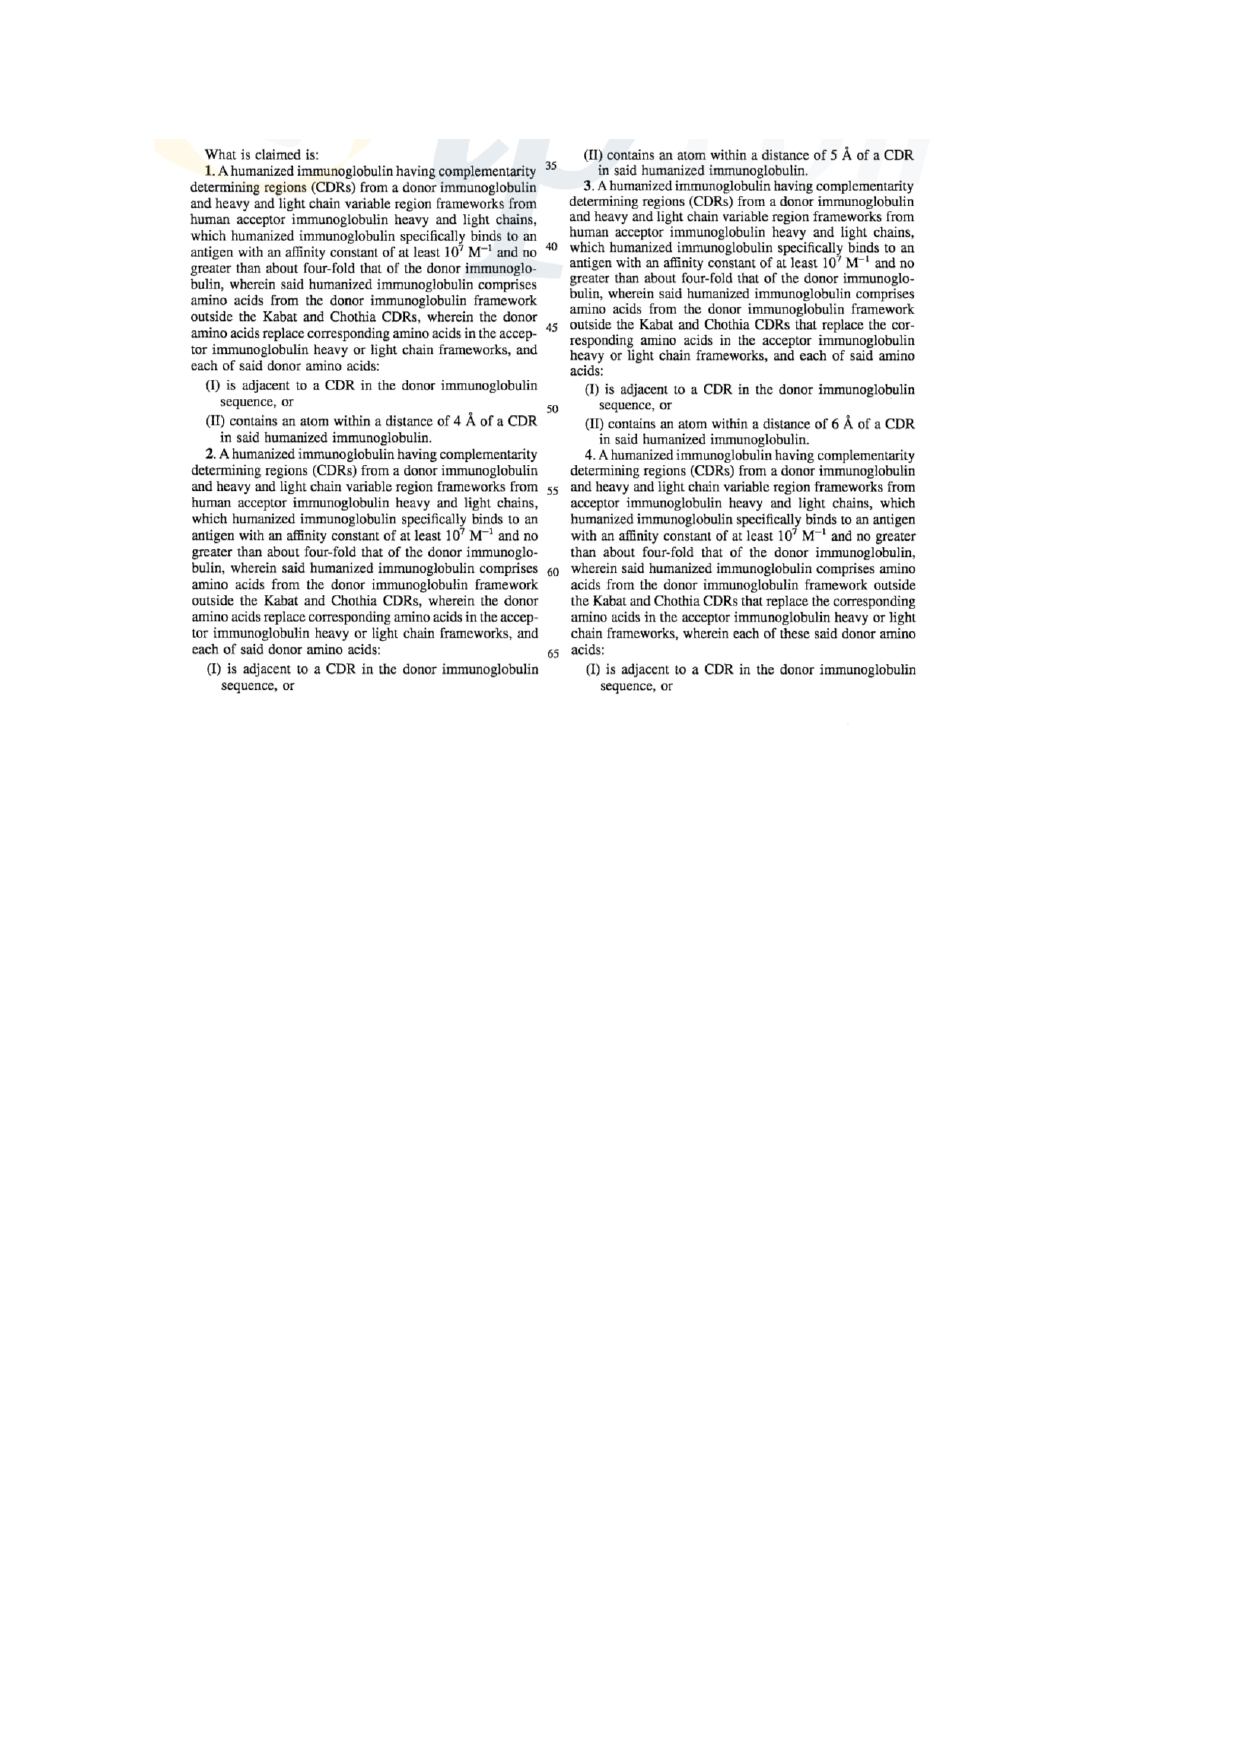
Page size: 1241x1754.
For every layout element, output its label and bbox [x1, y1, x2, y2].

picture [154, 139, 943, 729]
